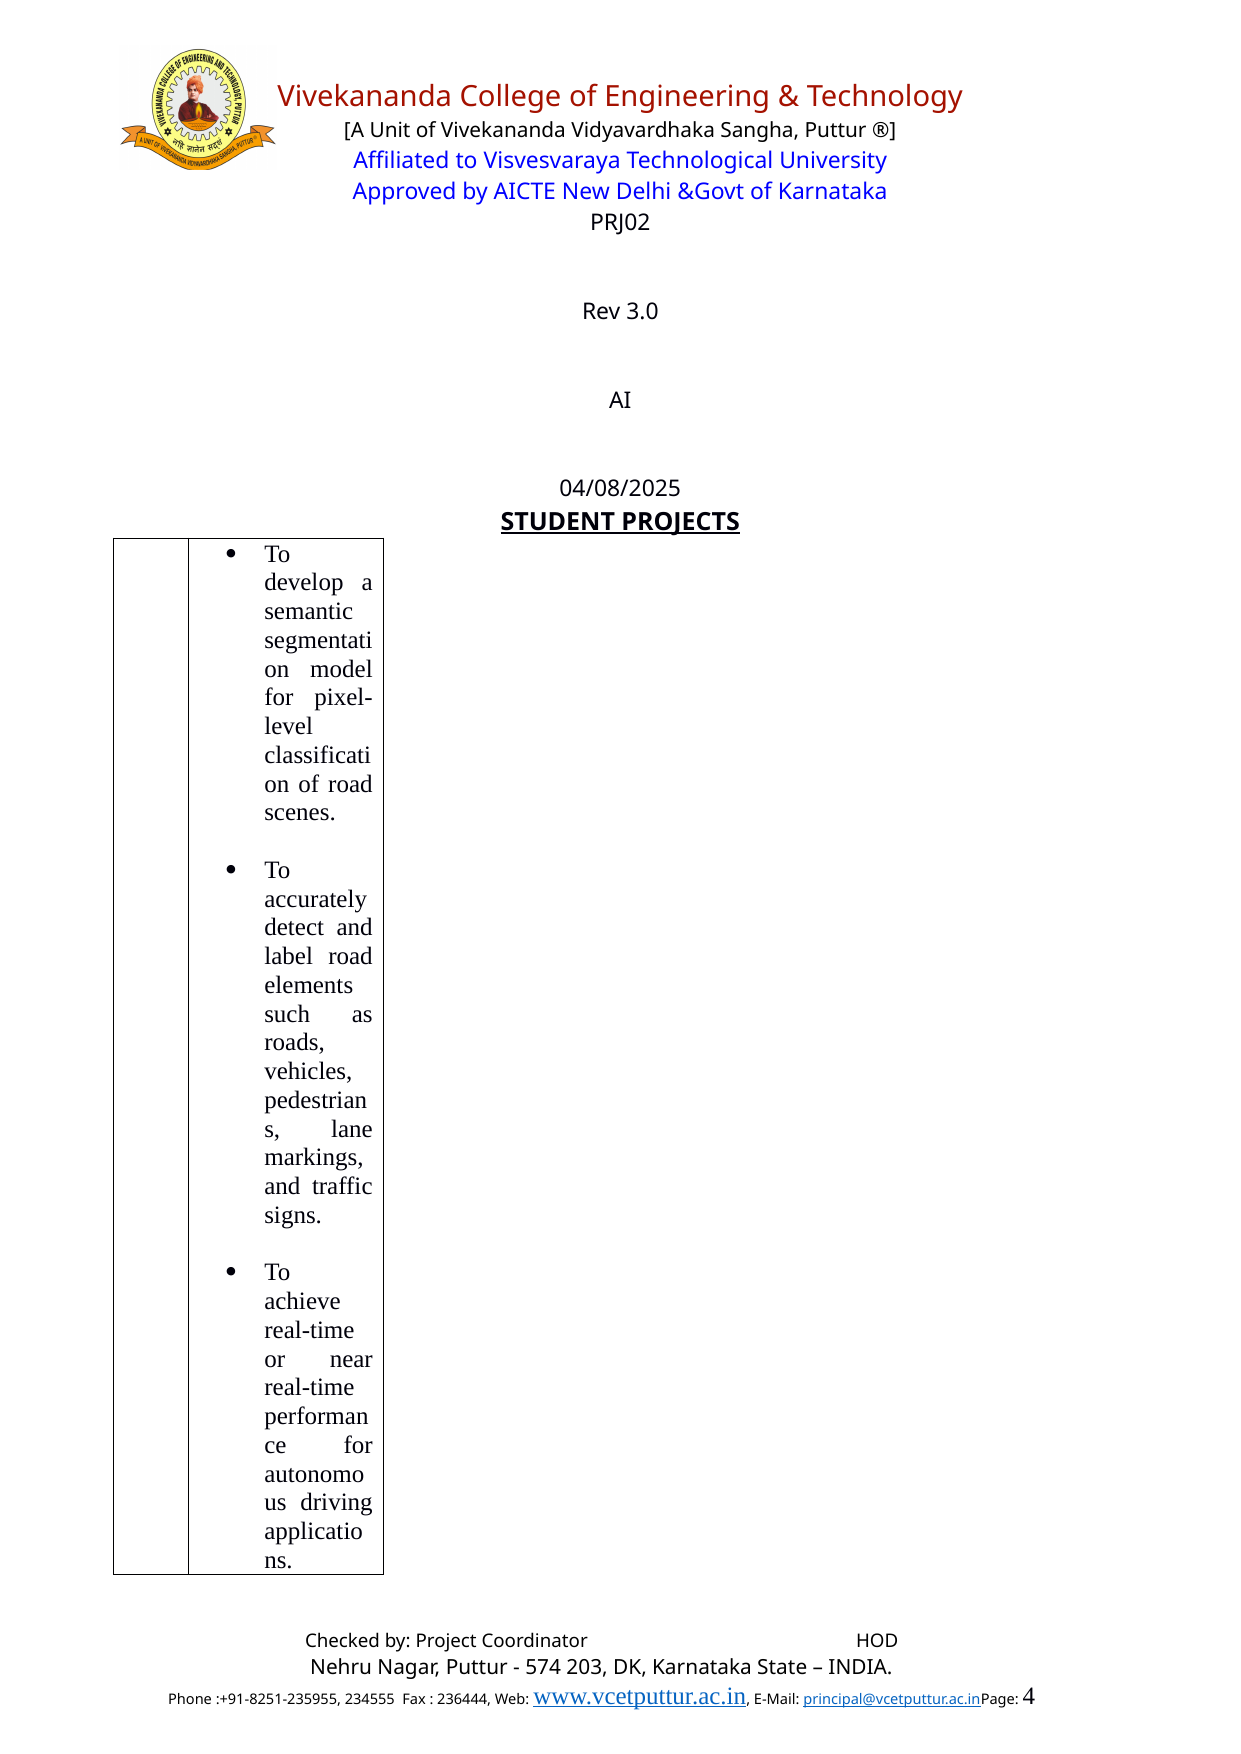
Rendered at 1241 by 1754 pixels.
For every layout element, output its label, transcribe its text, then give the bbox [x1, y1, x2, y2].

table_cell [114, 539, 188, 1574]
table_cell To develop a semantic segmentation model for pixel-level classification of road scenes. To accurately detect and label road elements such as roads, vehicles, pedestrians, lane markings, and traffic signs. To achieve real-time or near real-time performance for autonomous driving applications. To test and evaluate the system under varied weather and lighting conditions. To integrate the segmentation output into a visualization or simulation environment. [189, 539, 383, 1574]
picture [118, 45, 278, 170]
